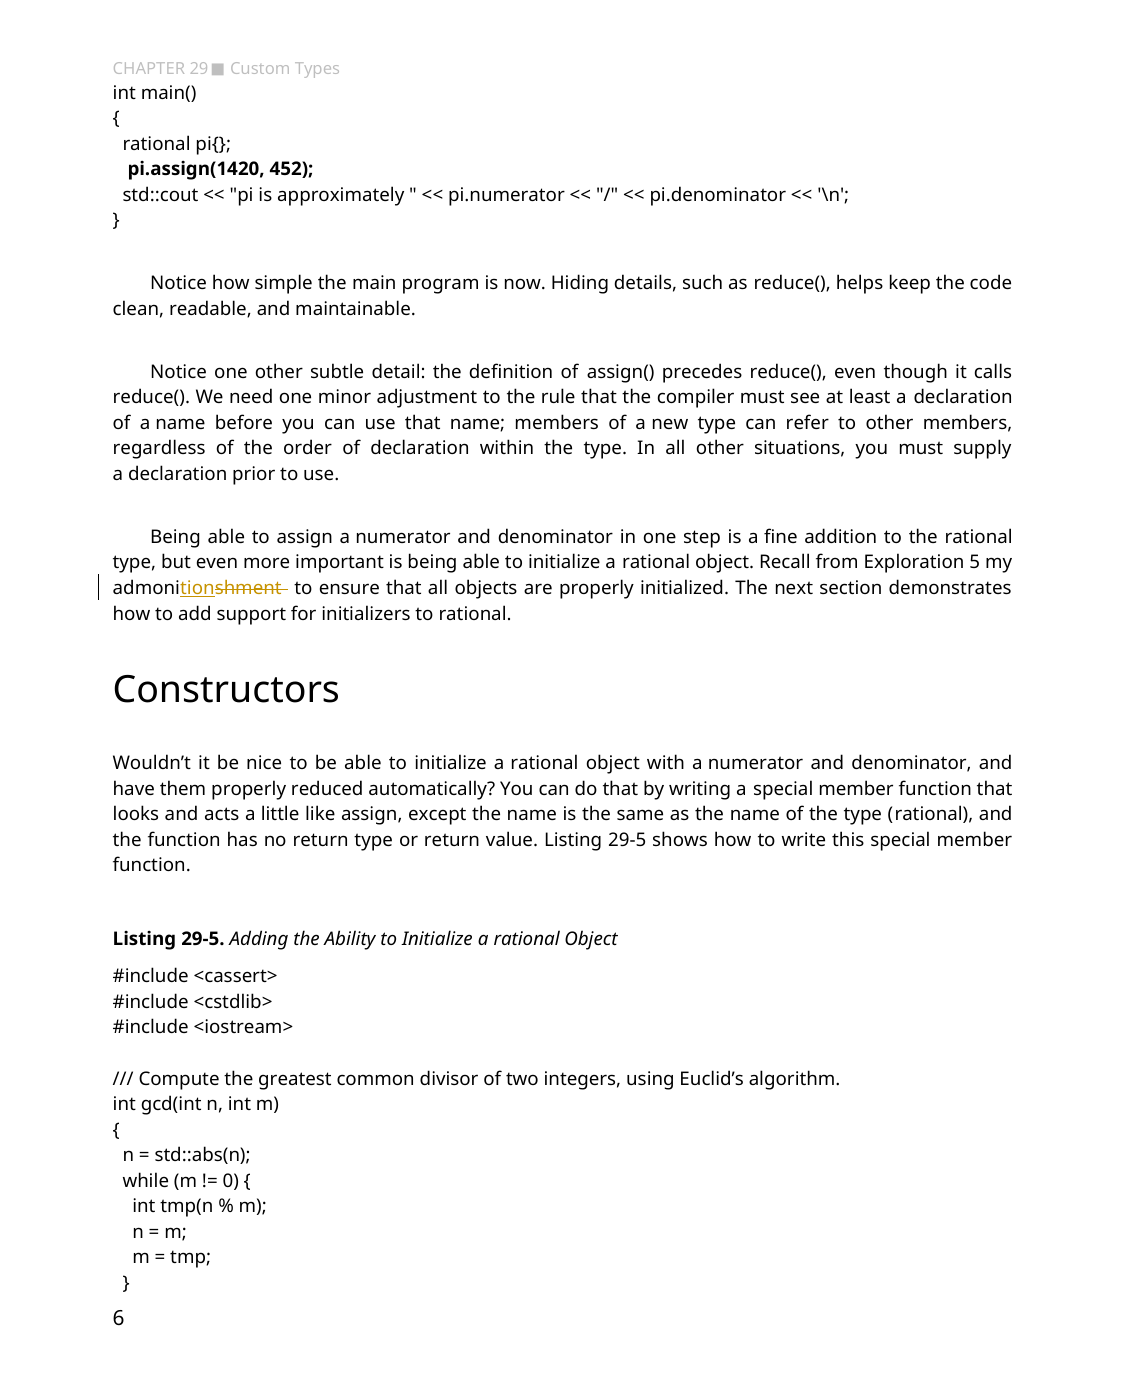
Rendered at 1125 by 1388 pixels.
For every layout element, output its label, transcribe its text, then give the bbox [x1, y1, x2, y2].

text /// Compute the greatest common divisor of two integers, using Euclid’s algorithm. [112, 1065, 1012, 1090]
text n = m; [112, 1218, 1012, 1243]
text Wouldn’t it be nice to be able to initialize a rational object with a numerator and denominator, and have them properly reduced automatically? You can do that by writing a special member function that looks and acts a little like assign, except the name is the same as the name of the type (rational), and the function has no return type or return value. Listing 29-5 shows how to write this special member function. [112, 749, 1012, 877]
text Being able to assign a numerator and denominator in one step is a fine addition to the rational type, but even more important is being able to initialize a rational object. Recall from Exploration 5 my admonition to ensure that all objects are properly initialized. The next section demonstrates how to add support for initializers to rational. [112, 523, 1012, 625]
text #include <cstdlib> [112, 988, 1012, 1014]
text std::cout << "pi is approximately " << pi.numerator << "/" << pi.denominator << '\n'; [112, 181, 1012, 207]
text #include <cassert> [112, 963, 1012, 988]
text int gcd(int n, int m) [112, 1090, 1012, 1116]
text #include <iostream> [112, 1014, 1012, 1039]
text Notice one other subtle detail: the definition of assign() precedes reduce(), even though it calls reduce(). We need one minor adjustment to the rule that the compiler must see at least a declaration of a name before you can use that name; members of a new type can refer to other members, regardless of the order of declaration within the type. In all other situations, you must supply a declaration prior to use. [112, 358, 1012, 486]
text rational pi{}; [112, 130, 1012, 156]
text } [112, 1269, 1012, 1294]
text m = tmp; [112, 1243, 1012, 1269]
text } [112, 207, 1012, 232]
subtitle Constructors [112, 663, 1012, 714]
text int tmp(n % m); [112, 1192, 1012, 1218]
text Notice how simple the main program is now. Hiding details, such as reduce(), helps keep the code clean, readable, and maintainable. [112, 269, 1012, 321]
text { [112, 104, 1012, 130]
text int main() [112, 79, 1012, 104]
text n = std::abs(n); [112, 1141, 1012, 1167]
text while (m != 0) { [112, 1167, 1012, 1192]
text Listing 29-5. Adding the Ability to Initialize a rational Object [112, 925, 1012, 950]
text { [112, 1116, 1012, 1141]
text pi.assign(1420, 452); [112, 156, 1012, 181]
